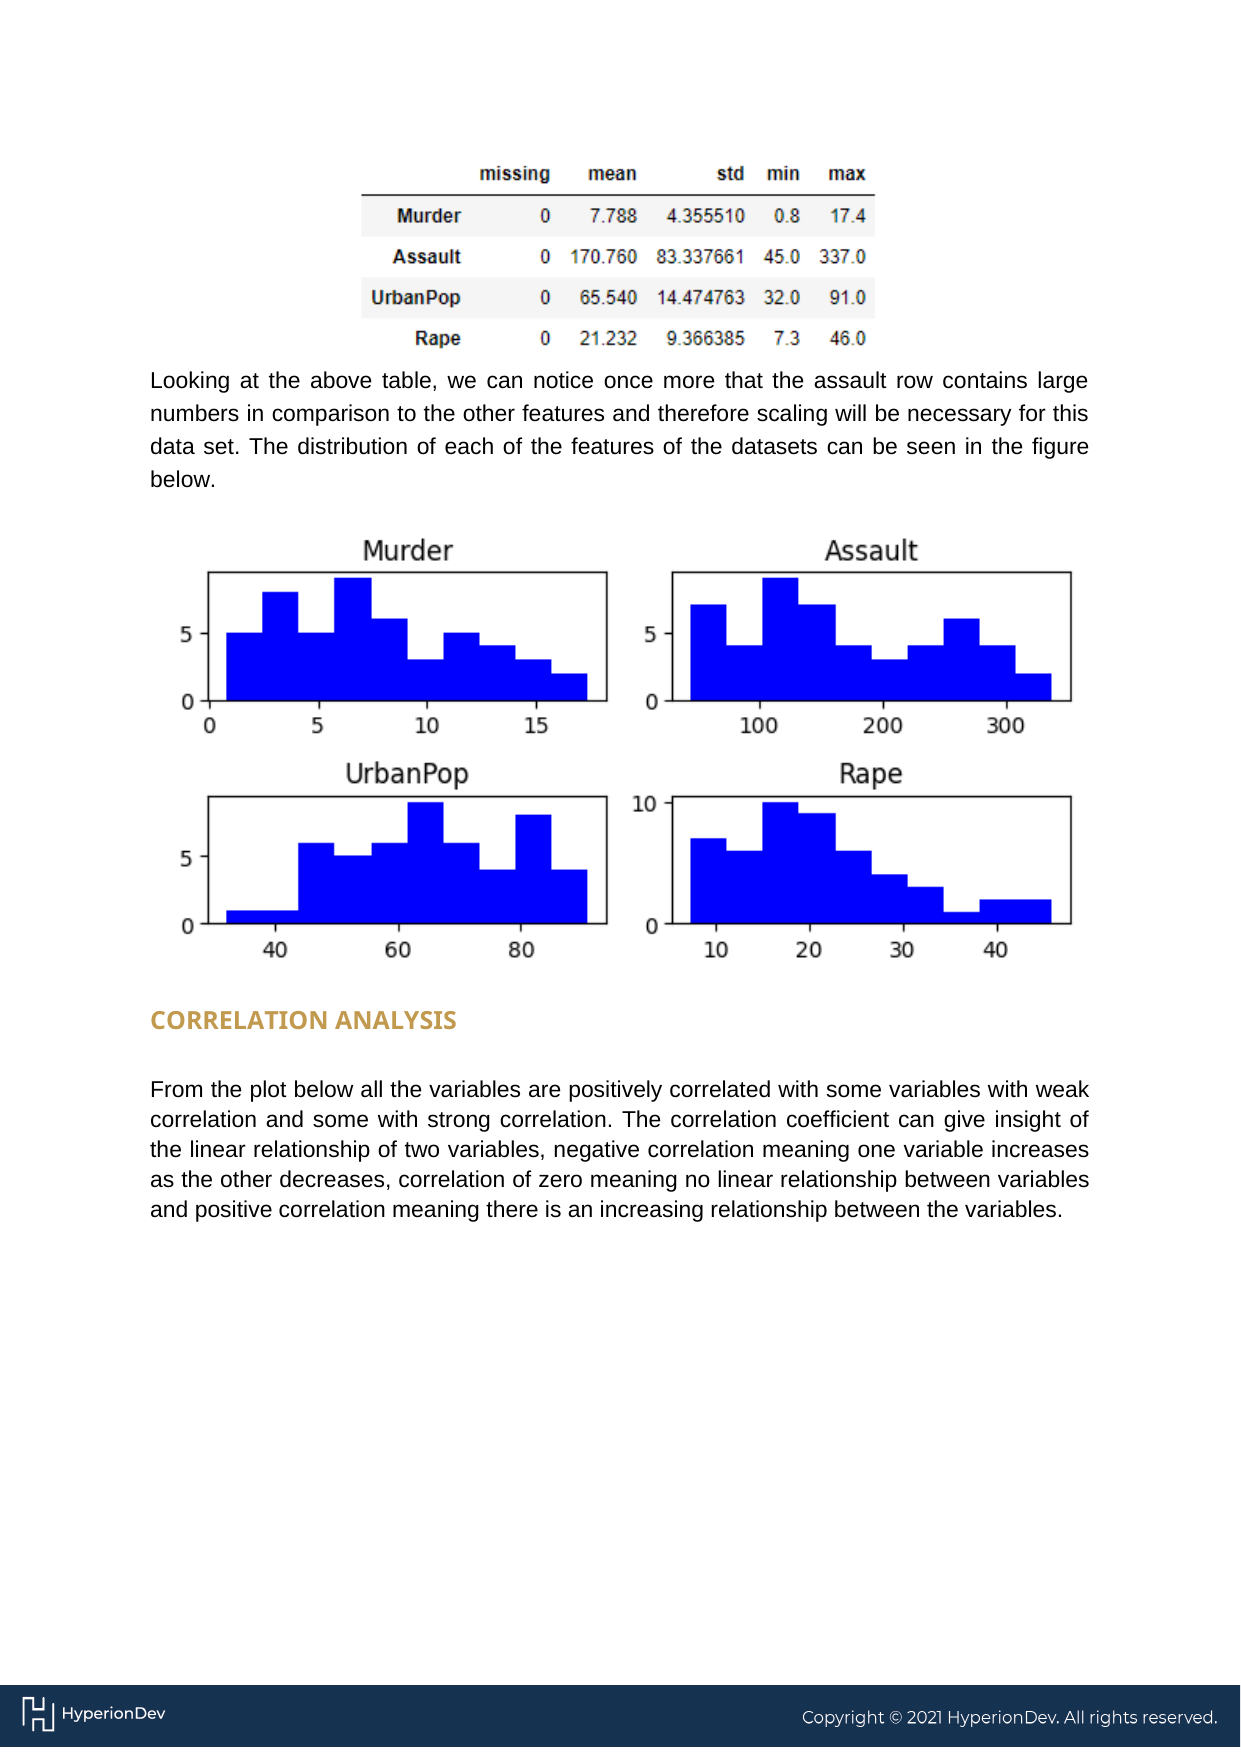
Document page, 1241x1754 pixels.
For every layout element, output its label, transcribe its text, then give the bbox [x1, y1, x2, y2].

text From the plot below all the variables are positively correlated with some variables with weak correlation and some with strong correlation. The correlation coefficient can give insight of the linear relationship of two variables, negative correlation meaning one variable increases as the other decreases, correlation of zero meaning no linear relationship between variables and positive correlation meaning there is an increasing relationship between the variables. [150, 1076, 1090, 1223]
text Looking at the above table, we can notice once more that the assault row contains large numbers in comparison to the other features and therefore scaling will be necessary for this data set. The distribution of each of the features of the datasets can be seen in the figure below. [150, 367, 1090, 493]
title CORRELATION ANALYSIS [150, 1003, 1090, 1037]
